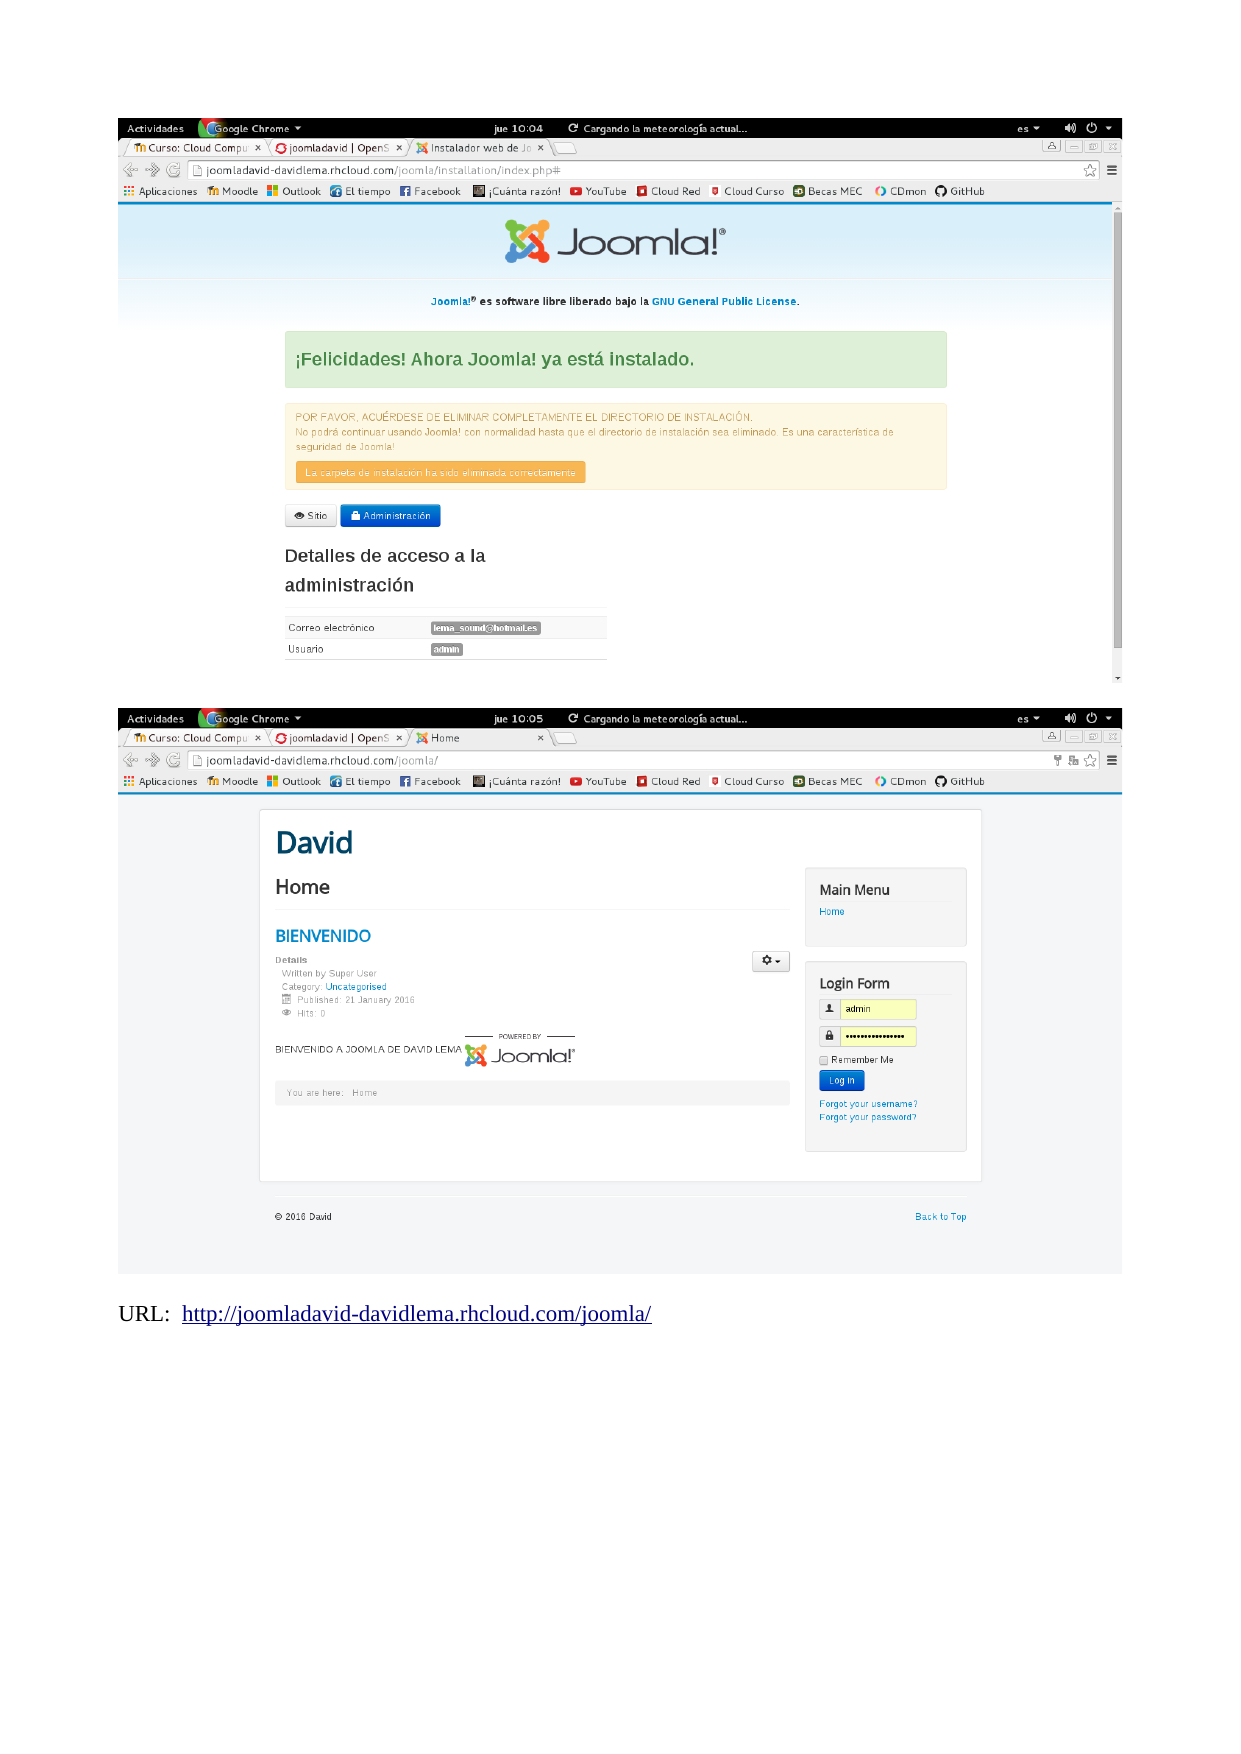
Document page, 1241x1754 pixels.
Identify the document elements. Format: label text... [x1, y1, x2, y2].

picture [118, 708, 1123, 792]
picture [118, 118, 1123, 683]
text URL: http://joomladavid-davidlema.rhcloud.com/joomla/ [118, 1299, 1122, 1326]
picture [118, 795, 1123, 1274]
